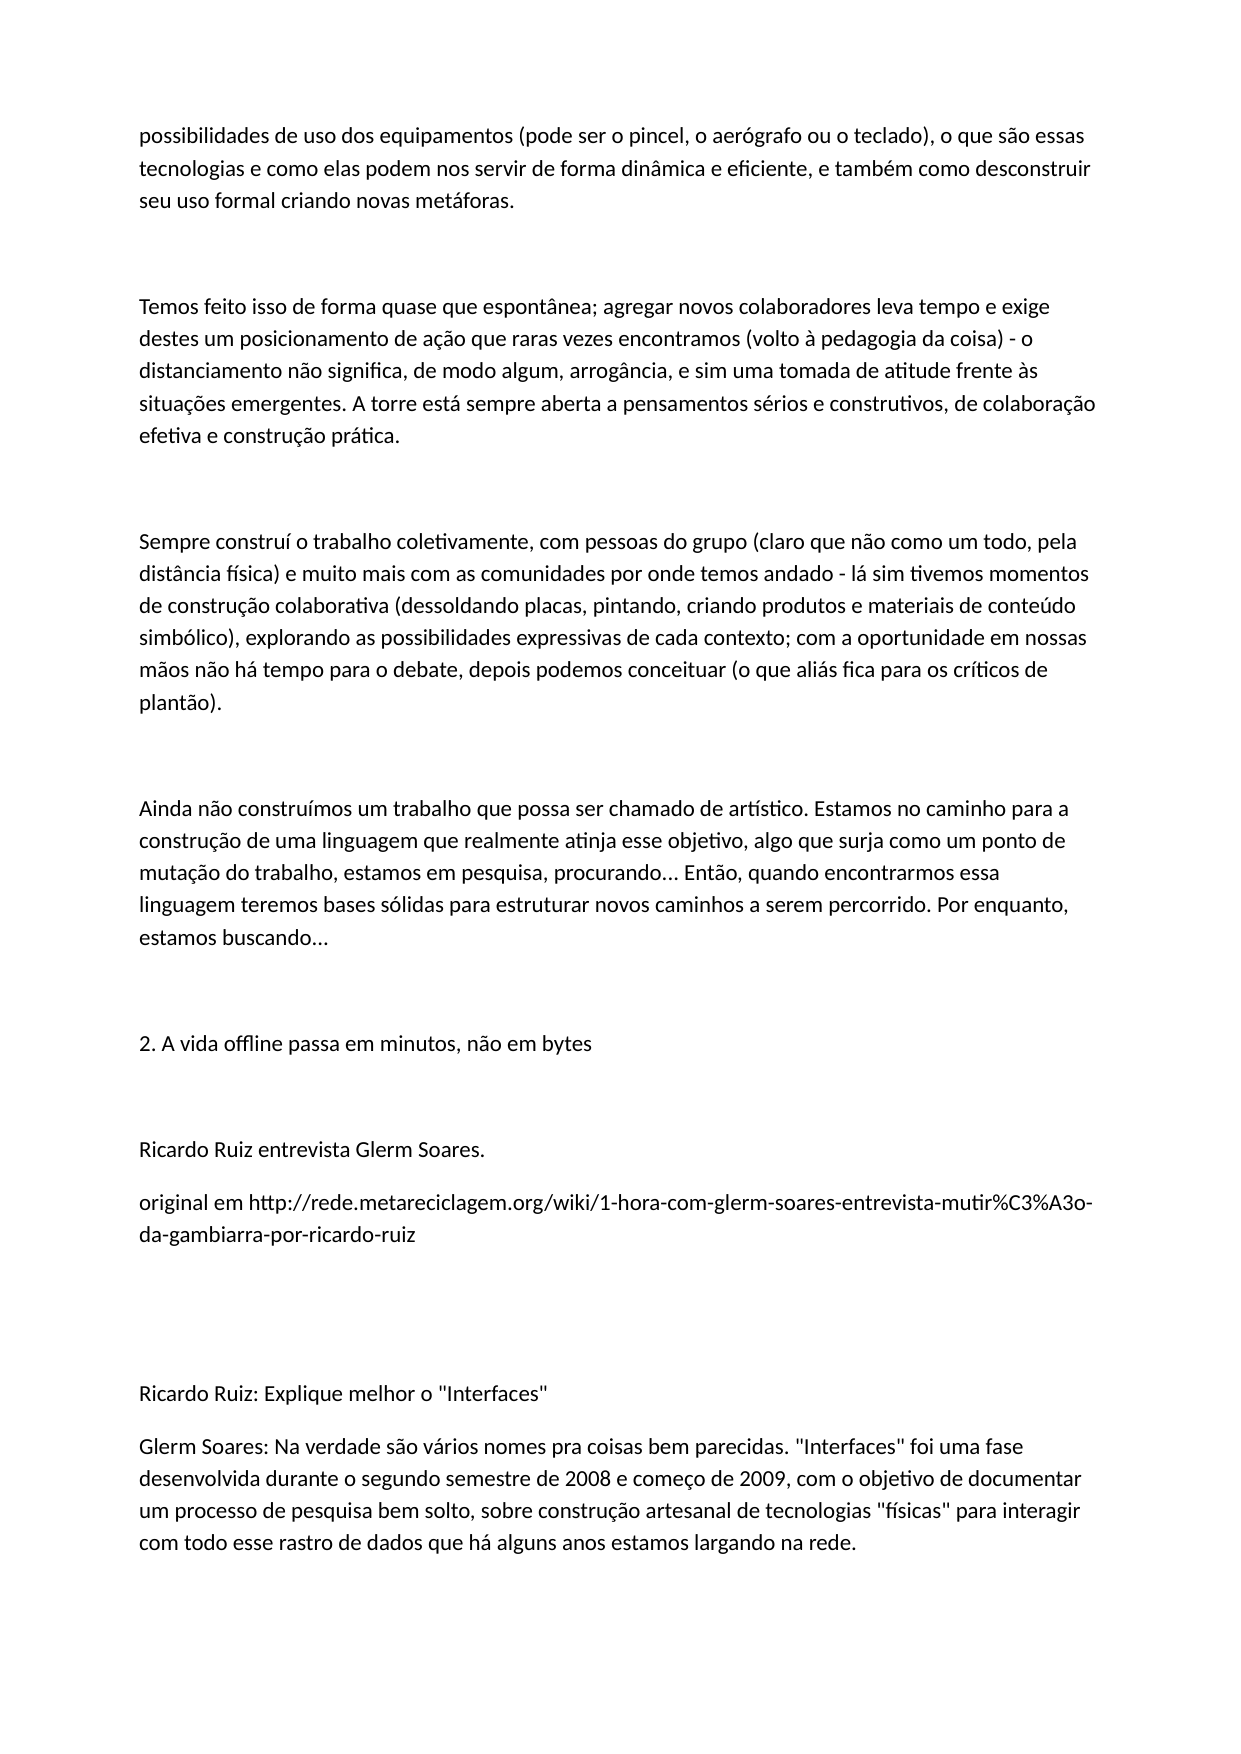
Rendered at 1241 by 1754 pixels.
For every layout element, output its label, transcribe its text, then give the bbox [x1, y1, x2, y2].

text Sempre construí o trabalho coletivamente, com pessoas do grupo (claro que não como um todo, pela distância física) e muito mais com as comunidades por onde temos andado - lá sim tivemos momentos de construção colaborativa (dessoldando placas, pintando, criando produtos e materiais de conteúdo simbólico), explorando as possibilidades expressivas de cada contexto; com a oportunidade em nossas mãos não há tempo para o debate, depois podemos conceituar (o que aliás fica para os críticos de plantão). [139, 527, 1101, 716]
text Ainda não construímos um trabalho que possa ser chamado de artístico. Estamos no caminho para a construção de uma linguagem que realmente atinja esse objetivo, algo que surja como um ponto de mutação do trabalho, estamos em pesquisa, procurando... Então, quando encontrarmos essa linguagem teremos bases sólidas para estruturar novos caminhos a serem percorrido. Por enquanto, estamos buscando... [139, 794, 1101, 951]
text 2. A vida offline passa em minutos, não em bytes [139, 1029, 1101, 1057]
text possibilidades de uso dos equipamentos (pode ser o pincel, o aerógrafo ou o teclado), o que são essas tecnologias e como elas podem nos servir de forma dinâmica e eficiente, e também como desconstruir seu uso formal criando novas metáforas. [139, 122, 1101, 214]
text original em http://rede.metareciclagem.org/wiki/1-hora-com-glerm-soares-entrevista-mutir%C3%A3o-da-gambiarra-por-ricardo-ruiz [139, 1188, 1101, 1248]
text Temos feito isso de forma quase que espontânea; agregar novos colaboradores leva tempo e exige destes um posicionamento de ação que raras vezes encontramos (volto à pedagogia da coisa) - o distanciamento não significa, de modo algum, arrogância, e sim uma tomada de atitude frente às situações emergentes. A torre está sempre aberta a pensamentos sérios e construtivos, de colaboração efetiva e construção prática. [139, 292, 1101, 449]
text Ricardo Ruiz: Explique melhor o "Interfaces" [139, 1379, 1101, 1407]
text Ricardo Ruiz entrevista Glerm Soares. [139, 1135, 1101, 1163]
text Glerm Soares: Na verdade são vários nomes pra coisas bem parecidas. "Interfaces" foi uma fase desenvolvida durante o segundo semestre de 2008 e começo de 2009, com o objetivo de documentar um processo de pesquisa bem solto, sobre construção artesanal de tecnologias "físicas" para interagir com todo esse rastro de dados que há alguns anos estamos largando na rede. [139, 1432, 1101, 1557]
